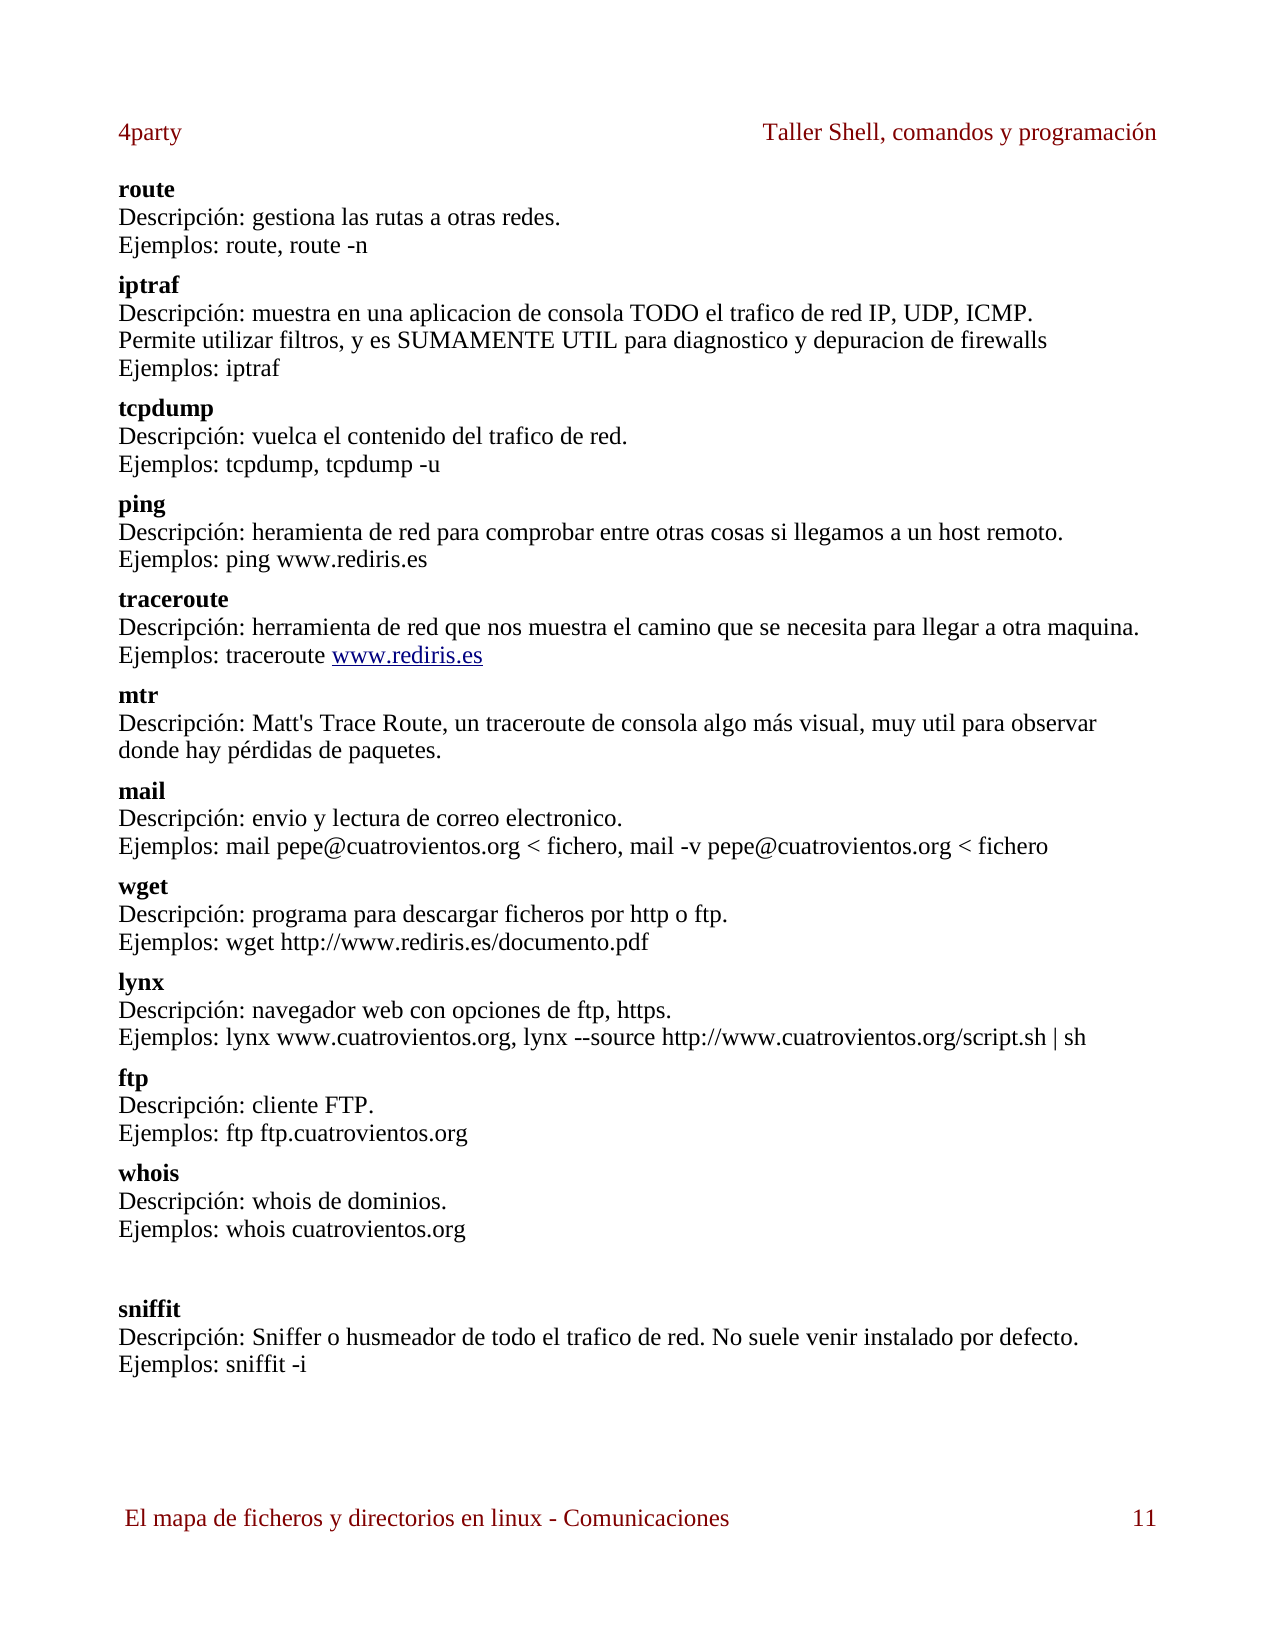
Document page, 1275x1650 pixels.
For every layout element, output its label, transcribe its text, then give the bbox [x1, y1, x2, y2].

text sniffit Descripción: Sniffer o husmeador de todo el trafico de red. No suele venir instalado por defecto. Ejemplos: sniffit -i [118, 1295, 1157, 1378]
text iptraf Descripción: muestra en una aplicacion de consola TODO el trafico de red IP, UDP, ICMP. Permite utilizar filtros, y es SUMAMENTE UTIL para diagnostico y depuracion de firewalls Ejemplos: iptraf [118, 271, 1157, 382]
text traceroute Descripción: herramienta de red que nos muestra el camino que se necesita para llegar a otra maquina. Ejemplos: traceroute www.rediris.es [118, 586, 1157, 669]
text whois Descripción: whois de dominios. Ejemplos: whois cuatrovientos.org [118, 1159, 1157, 1242]
text ftp Descripción: cliente FTP. Ejemplos: ftp ftp.cuatrovientos.org [118, 1064, 1157, 1147]
text route Descripción: gestiona las rutas a otras redes. Ejemplos: route, route -n [118, 175, 1157, 258]
text lynx Descripción: navegador web con opciones de ftp, https. Ejemplos: lynx www.cuatrovientos.org, lynx --source http://www.cuatrovientos.org/script.sh | sh [118, 968, 1157, 1051]
text mail Descripción: envio y lectura de correo electronico. Ejemplos: mail pepe@cuatrovientos.org < fichero, mail -v pepe@cuatrovientos.org < fichero [118, 777, 1157, 860]
text tcpdump Descripción: vuelca el contenido del trafico de red. Ejemplos: tcpdump, tcpdump -u [118, 394, 1157, 477]
text mtr Descripción: Matt's Trace Route, un traceroute de consola algo más visual, muy util para observar donde hay pérdidas de paquetes. [118, 681, 1157, 764]
text wget Descripción: programa para descargar ficheros por http o ftp. Ejemplos: wget http://www.rediris.es/documento.pdf [118, 872, 1157, 956]
text ping Descripción: heramienta de red para comprobar entre otras cosas si llegamos a un host remoto. Ejemplos: ping www.rediris.es [118, 490, 1157, 573]
